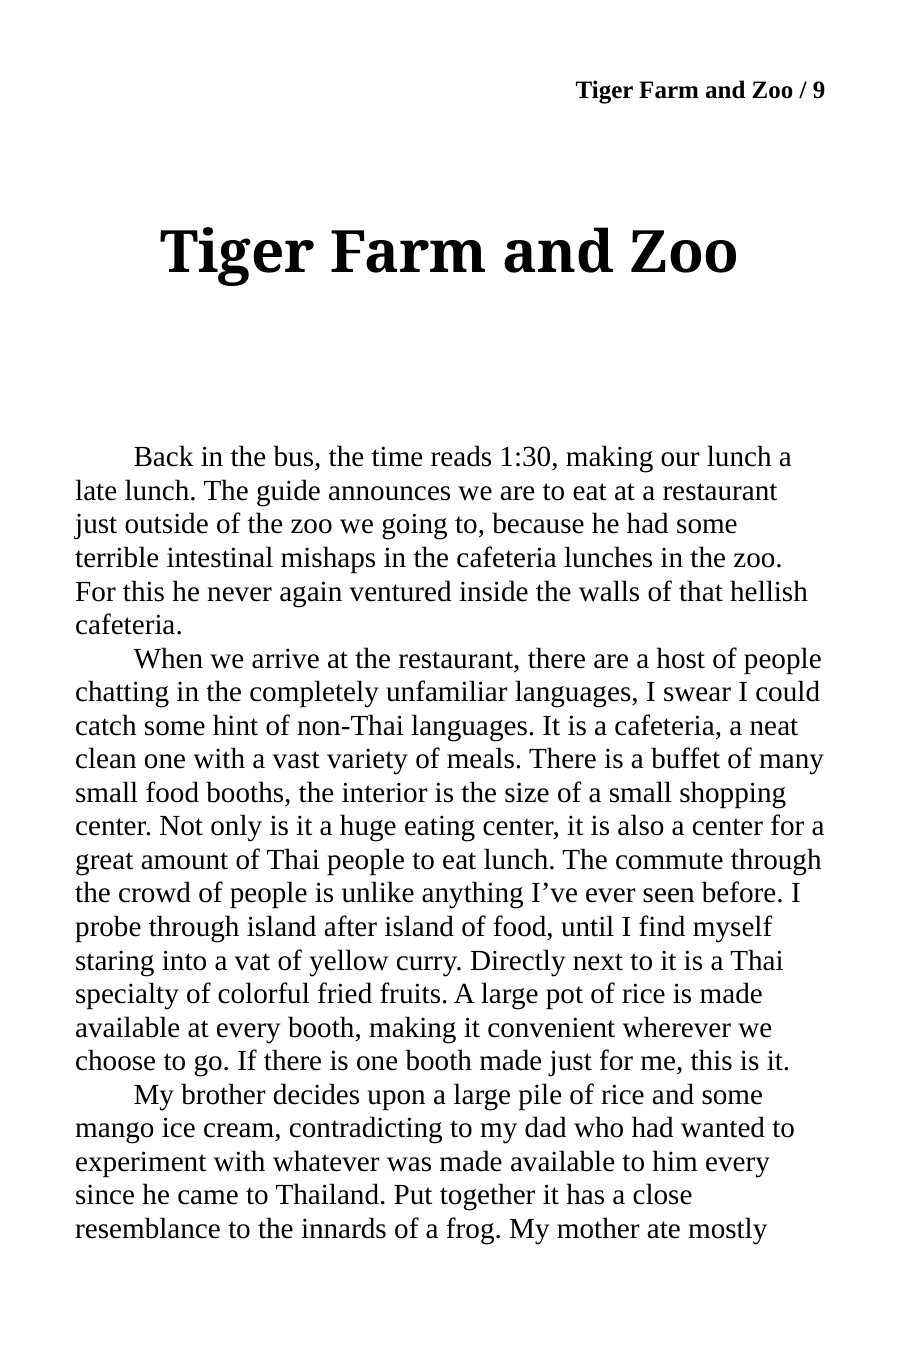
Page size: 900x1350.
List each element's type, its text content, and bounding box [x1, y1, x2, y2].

text My brother decides upon a large pile of rice and some mango ice cream, contradicting to my dad who had wanted to experiment with whatever was made available to him every since he came to Thailand. Put together it has a close resemblance to the innards of a frog. My mother ate mostly [75, 1077, 825, 1244]
text Back in the bus, the time reads 1:30, making our lunch a late lunch. The guide announces we are to eat at a restaurant just outside of the zoo we going to, because he had some terrible intestinal mishaps in the cafeteria lunches in the zoo. For this he never again ventured inside the walls of that hellish cafeteria. [75, 439, 825, 641]
subtitle Tiger Farm and Zoo [75, 210, 825, 289]
text When we arrive at the restaurant, there are a host of people chatting in the completely unfamiliar languages, I swear I could catch some hint of non-Thai languages. It is a cafeteria, a neat clean one with a vast variety of meals. There is a buffet of many small food booths, the interior is the size of a small shopping center. Not only is it a huge eating center, it is also a center for a great amount of Thai people to eat lunch. The commute through the crowd of people is unlike anything I’ve ever seen before. I probe through island after island of food, until I find myself staring into a vat of yellow curry. Directly next to it is a Thai specialty of colorful fried fruits. A large pot of rice is made available at every booth, making it convenient wherever we choose to go. If there is one booth made just for me, this is it. [75, 641, 825, 1077]
